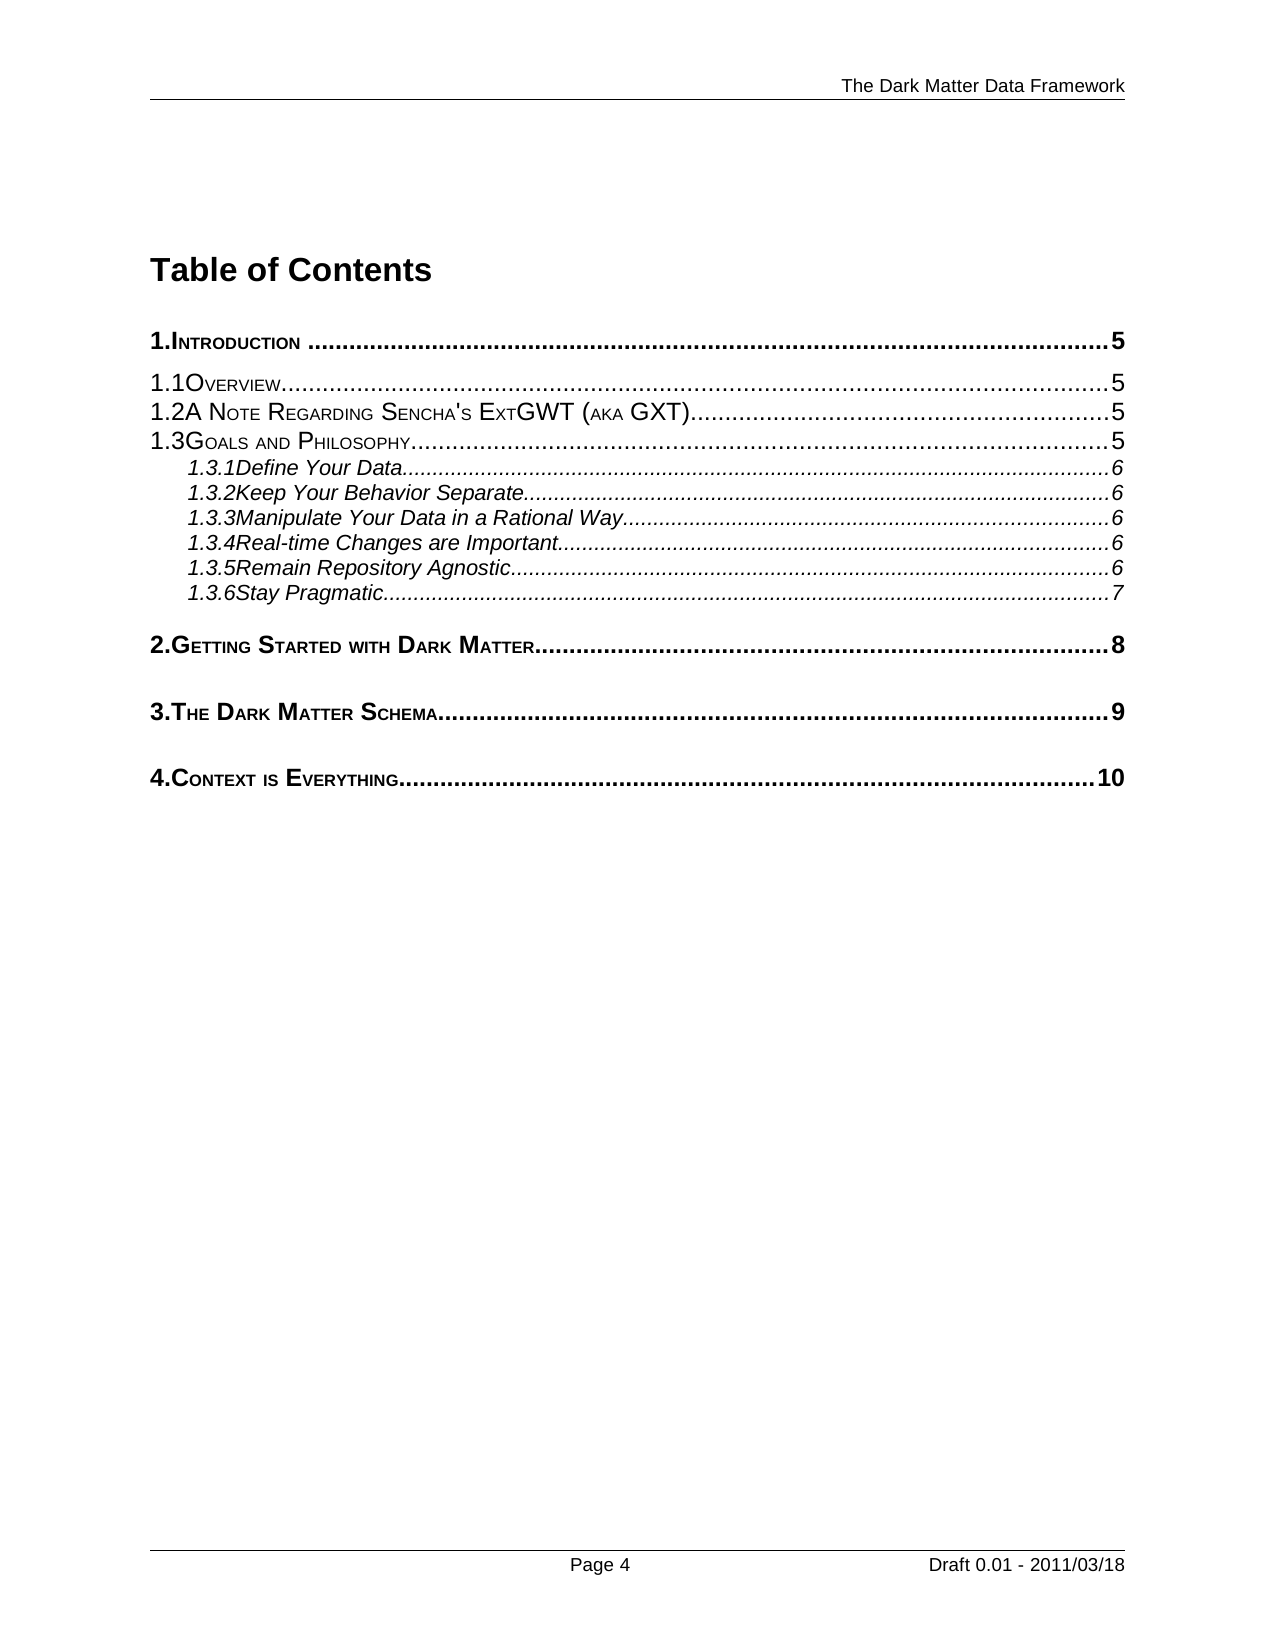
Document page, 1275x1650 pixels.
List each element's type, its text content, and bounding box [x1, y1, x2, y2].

text 3.The Dark Matter Schema 9 [150, 696, 1125, 725]
text 1.3.3Manipulate Your Data in a Rational Way 6 [187, 505, 1125, 530]
text 1.2A Note Regarding Sencha's ExtGWT (aka GXT) 5 [150, 397, 1125, 426]
text 1.3.5Remain Repository Agnostic 6 [187, 555, 1125, 580]
text 1.3.4Real-time Changes are Important 6 [187, 530, 1125, 555]
text 1.3Goals and Philosophy 5 [150, 426, 1125, 455]
text 1.Introduction 5 [150, 326, 1125, 355]
text 1.3.1Define Your Data 6 [187, 455, 1125, 480]
text 1.3.2Keep Your Behavior Separate 6 [187, 480, 1125, 505]
text 4.Context is Everything 10 [150, 763, 1125, 792]
text 2.Getting Started with Dark Matter 8 [150, 630, 1125, 659]
subtitle Table of Contents [150, 250, 1125, 288]
text 1.3.6Stay Pragmatic 7 [187, 580, 1125, 605]
text 1.1Overview 5 [150, 368, 1125, 397]
